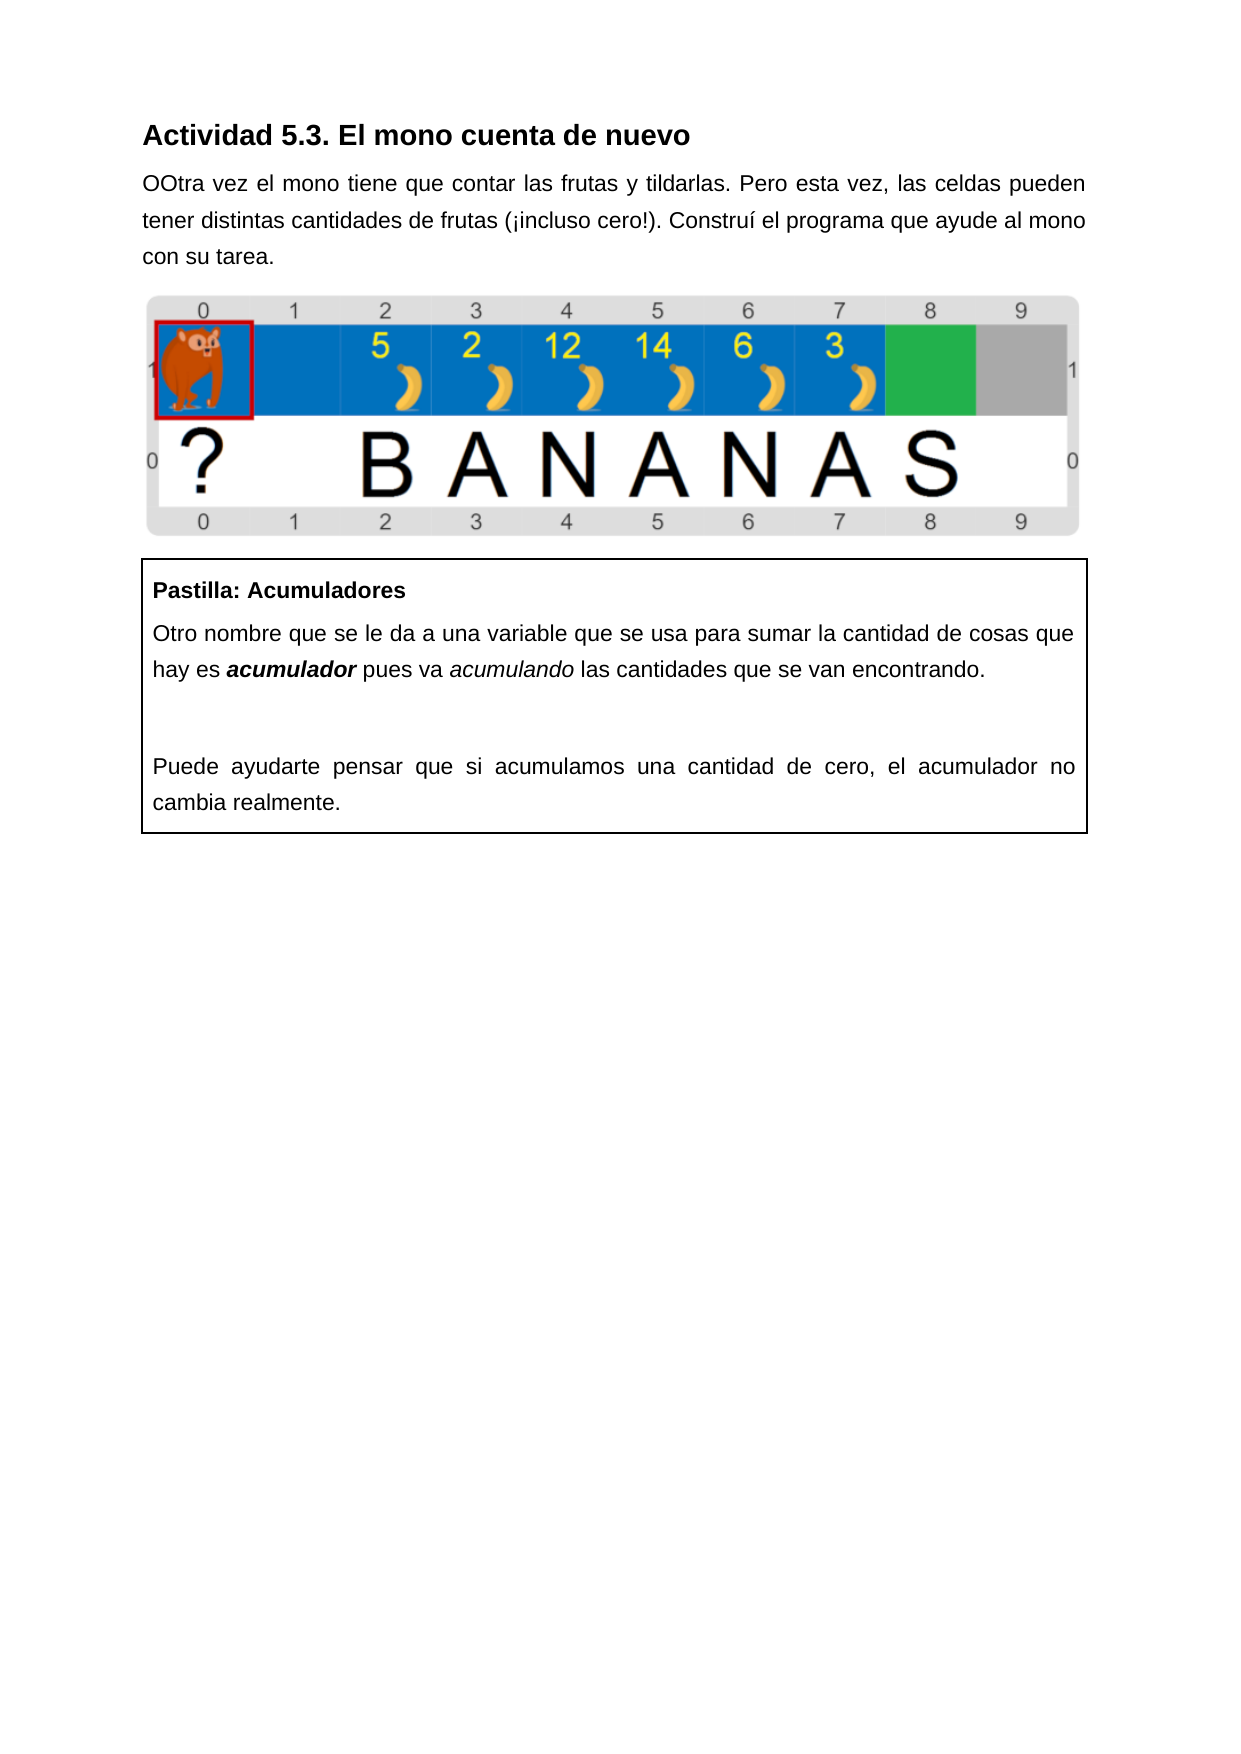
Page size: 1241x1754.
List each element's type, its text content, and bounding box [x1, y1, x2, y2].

text OOtra vez el mono tiene que contar las frutas y tildarlas. Pero esta vez, las celdas pueden tener distintas cantidades de frutas (¡incluso cero!). Construí el programa que ayude al mono con su tarea. [142, 170, 1087, 269]
text Actividad 5.3. El mono cuenta de nuevo [142, 118, 1087, 152]
picture [142, 291, 1087, 543]
table_header Pastilla: Acumuladores Otro nombre que se le da a una variable que se usa para sumar la cantidad de cosas que hay es acumulador pues va acumulando las cantidades que se van encontrando. Puede ayudarte pensar que si acumulamos una cantidad de cero, el acumulador no cambia realmente. [143, 560, 1086, 832]
